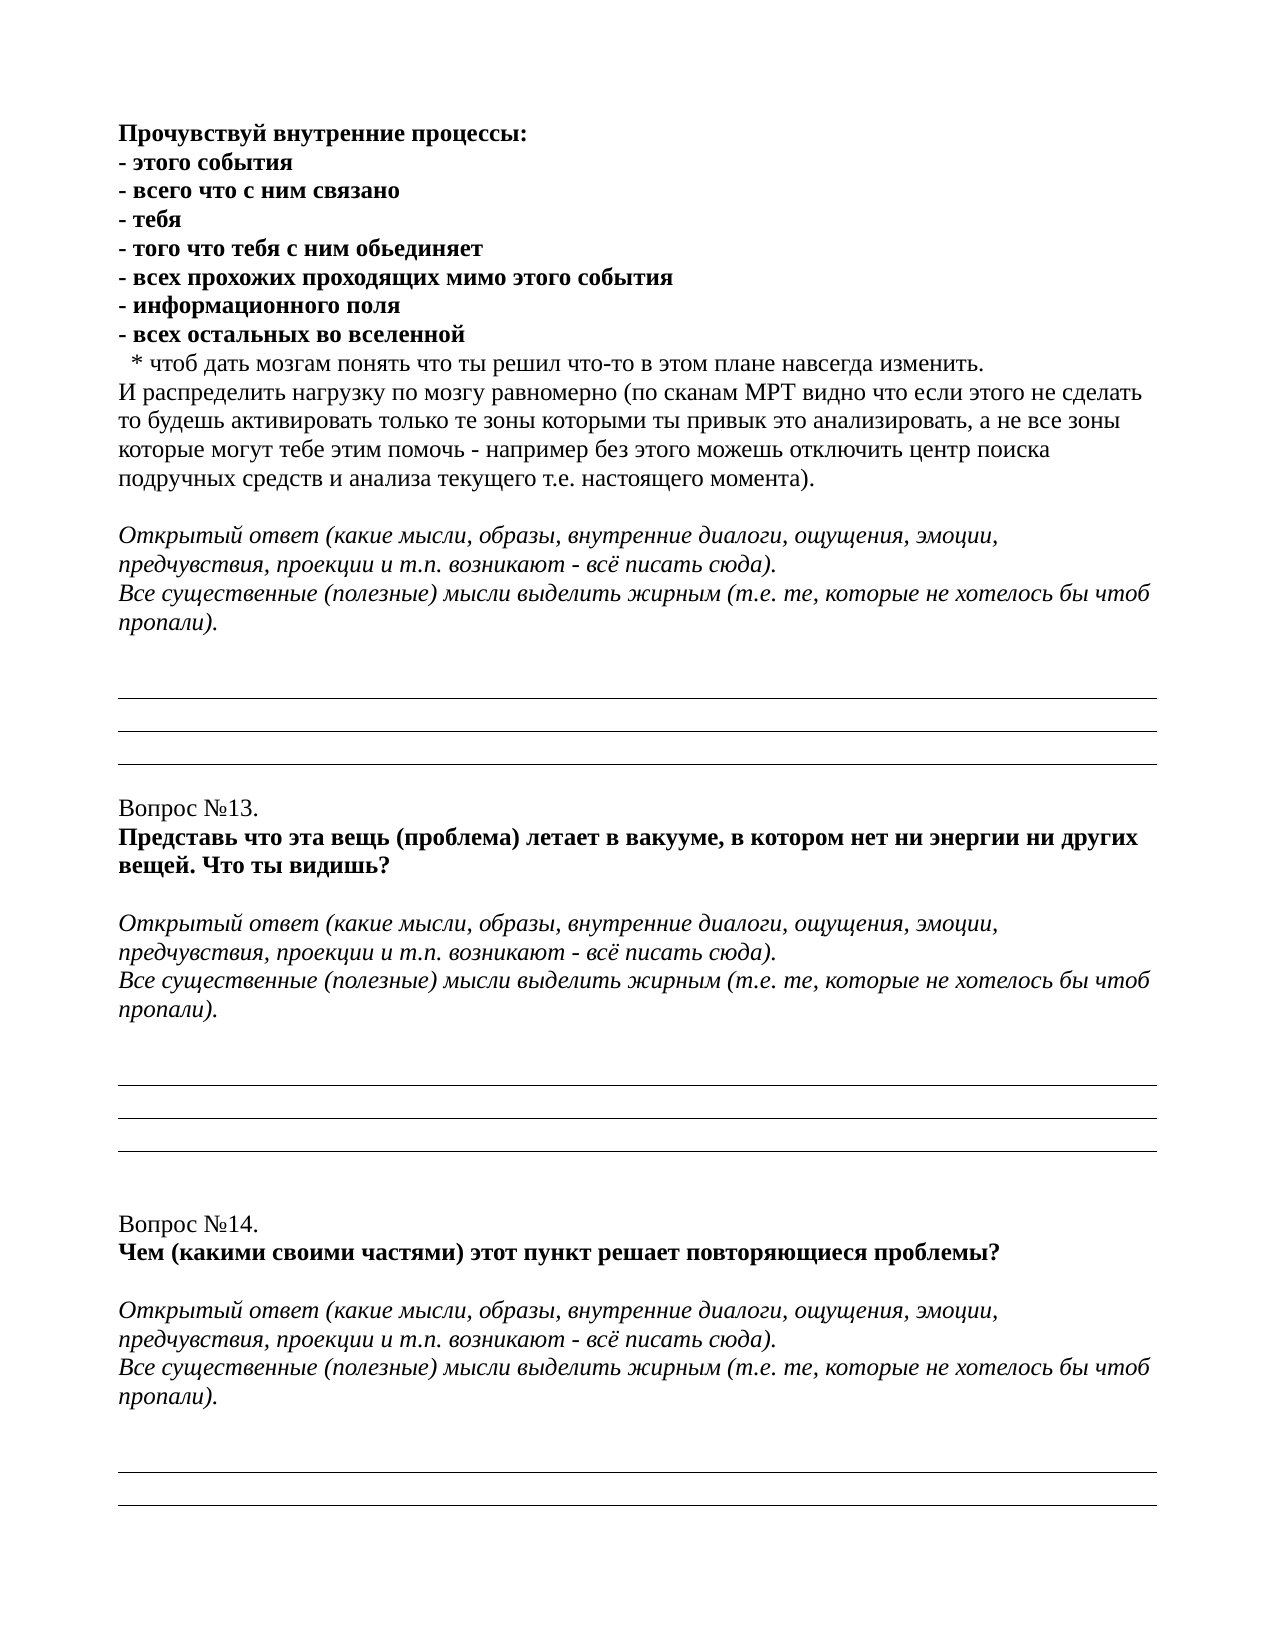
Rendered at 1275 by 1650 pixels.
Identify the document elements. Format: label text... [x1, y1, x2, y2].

text - информационного поля [118, 291, 1157, 319]
text Чем (какими своими частями) этот пункт решает повторяющиеся проблемы? [118, 1237, 1157, 1266]
text Прочувствуй внутренние процессы: [118, 118, 1157, 147]
text - всех прохожих проходящих мимо этого события [118, 262, 1157, 291]
text - этого события [118, 147, 1157, 176]
text Все существенные (полезные) мысли выделить жирным (т.е. те, которые не хотелось бы чтоб пропали). [118, 965, 1157, 1023]
text Открытый ответ (какие мысли, образы, внутренние диалоги, ощущения, эмоции, предчувствия, проекции и т.п. возникают - всё писать сюда). [118, 908, 1157, 965]
text - всех остальных во вселенной [118, 319, 1157, 348]
text Представь что эта вещь (проблема) летает в вакууме, в котором нет ни энергии ни других вещей. Что ты видишь? [118, 822, 1157, 879]
text - того что тебя с ним обьединяет [118, 233, 1157, 262]
text Вопрос №13. [118, 793, 1157, 822]
text И распределить нагрузку по мозгу равномерно (по сканам МРТ видно что если этого не сделать то будешь активировать только те зоны которыми ты привык это анализировать, а не все зоны которые могут тебе этим помочь - например без этого можешь отключить центр поиска подручных средств и анализа текущего т.е. настоящего момента). [118, 377, 1157, 492]
text Все существенные (полезные) мысли выделить жирным (т.е. те, которые не хотелось бы чтоб пропали). [118, 578, 1157, 636]
text Все существенные (полезные) мысли выделить жирным (т.е. те, которые не хотелось бы чтоб пропали). [118, 1352, 1157, 1410]
text Открытый ответ (какие мысли, образы, внутренние диалоги, ощущения, эмоции, предчувствия, проекции и т.п. возникают - всё писать сюда). [118, 521, 1157, 578]
text Открытый ответ (какие мысли, образы, внутренние диалоги, ощущения, эмоции, предчувствия, проекции и т.п. возникают - всё писать сюда). [118, 1295, 1157, 1352]
text - всего что с ним связано [118, 176, 1157, 204]
text * чтоб дать мозгам понять что ты решил что-то в этом плане навсегда изменить. [118, 348, 1157, 377]
text - тебя [118, 204, 1157, 233]
text Вопрос №14. [118, 1209, 1157, 1237]
